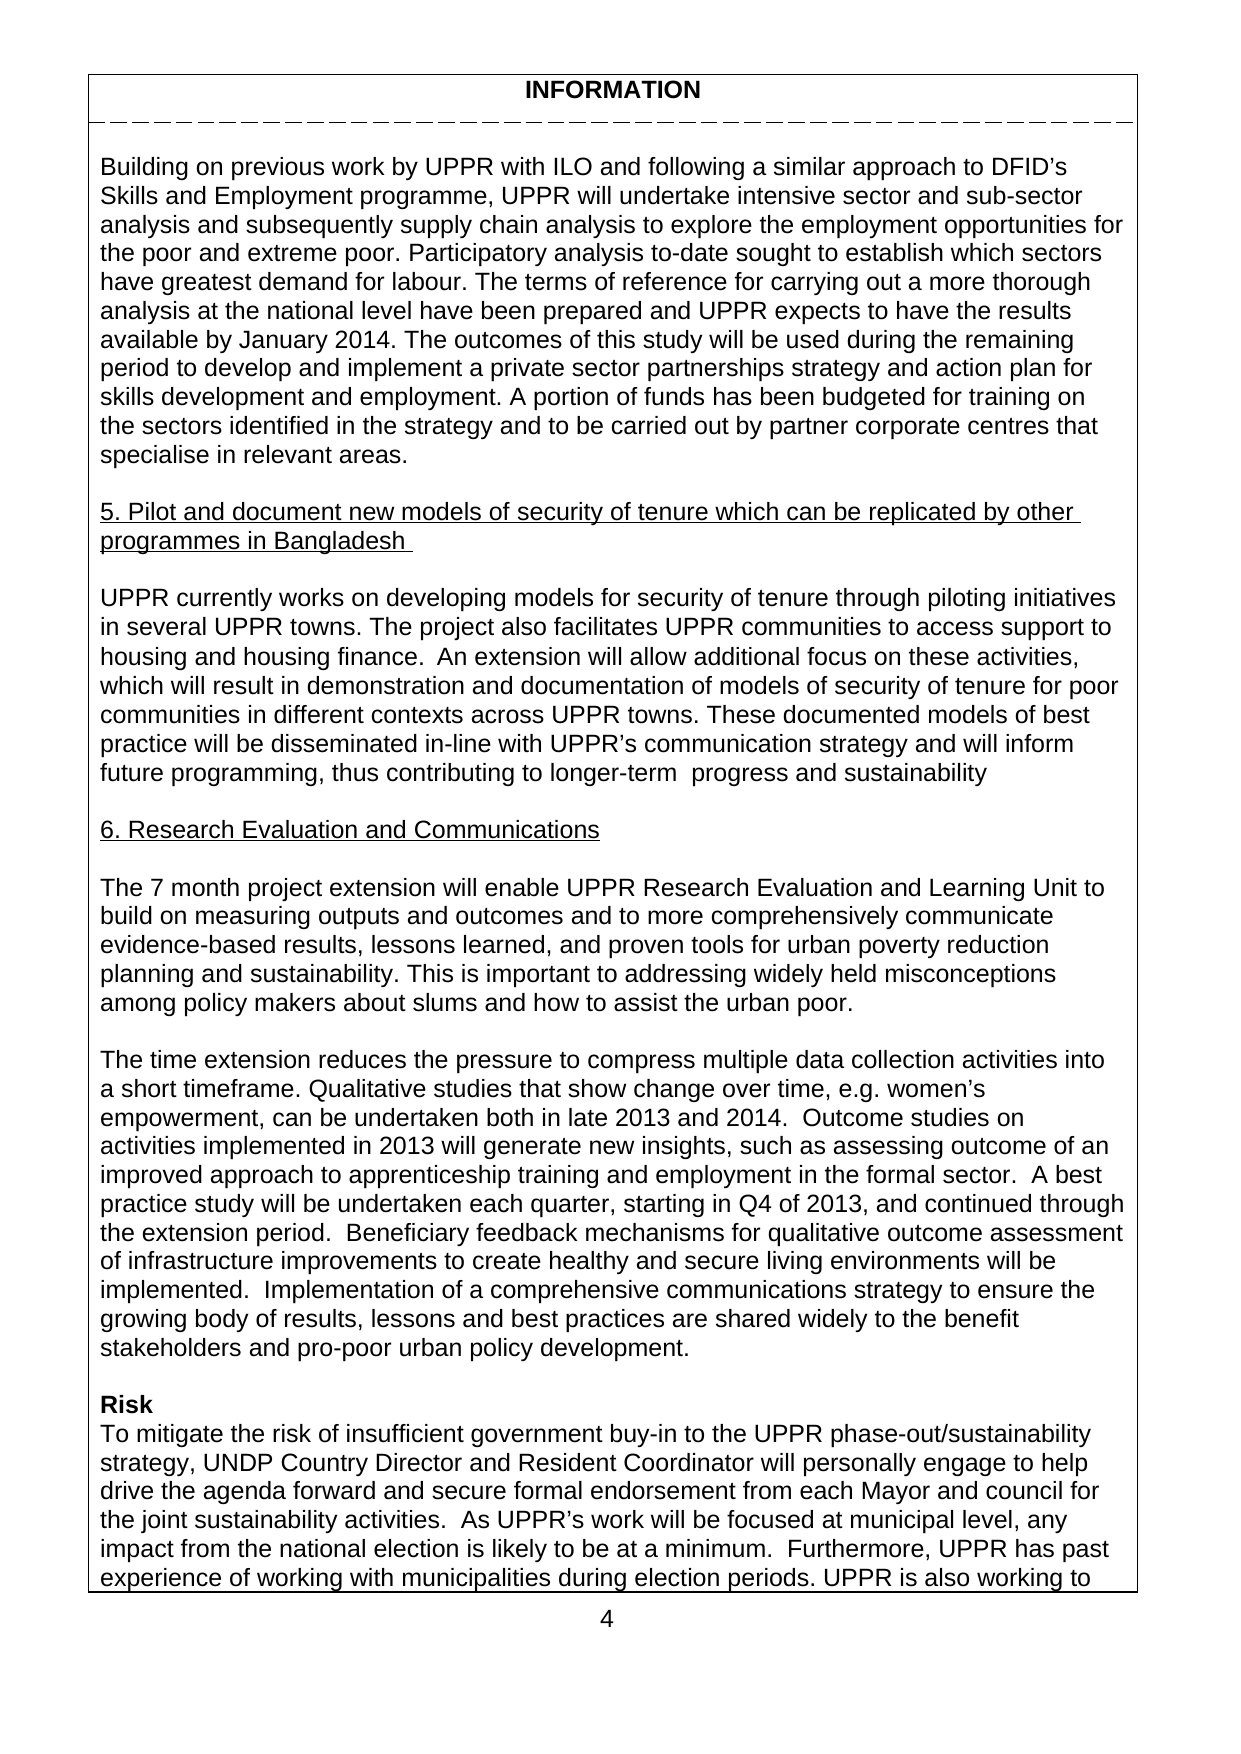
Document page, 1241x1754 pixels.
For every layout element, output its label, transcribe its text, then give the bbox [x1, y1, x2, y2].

table_cell In order to optimise and consolidate the contribution of UPPR to lifting urban poor people out of poverty and integrating them into the wider urban society, a moderate cost extension would give sufficient time for UPPR to ensure the sustainability of structures and results. It would also allow more opportunities to effectively communicate UPPR’s results, best practices and successful tools to those taking over and supporting urban poverty reduction interventions. Six new areas of activities will strengthen the sustainability of the project and provide a platform for any such future interventions. New activities 1. Strengthen community organisation structures and build capacity of local government institutions to support pro-poor policy development. Community-based organisation structures and savings and credit groups at the cluster level will be strengthened through a systematic approach which includes holding elections, conducting Community Action Planning (CAPs) and consolidating and monitoring Savings and Credit group activities and the Operations and Maintenance Fund activities. Stronger, more mature CDC Clusters will be identified and will be supported by UPPR to help build the capacity of weaker CDC Clusters. UPPR will build capacity of Local Government Institutions (LGIs) to support CDCs and support pro-poor policy. The roles and responsibilities to be assumed by the LGIs will be determined by conducting an institutional analysis and capacity needs assessment. Transfer of responsibilities to LGIs for some functions will follow a prescribed and gradual process which UPPR has designed for the phase-out period and is outlined in Figure 1. To support this transition, there will be on-going technical support from UPPR throughout the extended period. It is planned that the LGIs in all towns will have made progress and that at least six will have ‘satisfactory’ capacity by the end of the extended period in March 2015. Figure 1: Phases of LGI capacity building process 2. Integrate community organisations into local ward-level planning to facilitate stronger pro-poor planning by local government. UPPR has mobilised over 518,000 households into Primary Groups (PGs), Community Development Committees (CDCs a group of 2 – 300 PGs) and CDC Clusters (a total of 254 groupings of CDCs). The project will focus on enhancing the long term sustainability of these structures in four towns (10 Clusters) in order to develop a model for replication for officials in towns across Bangladesh. The activities will involve the realignment of CDCs into formally registered CDC Clusters that are consistent with official local ward level boundaries in order to integrate these communities into the urban structure. It is expected that this will facilitate more effective contribution /influence from poor urban communities into the design of ward and town level plans. It is hoped that the realignment will enable a three tier organisational structure 1) The PG as an informal body at neighbourhood level, 2) the CDC as semi-formal organisation at local ward level; and 3) a ward level governing body. Individual UPPR beneficiaries would own this ward level organisation and participate through their PGs and CDCs. If this structure proves effective, then the community-based organisations could act as partners (i.e. engage in partnership arrangements with other organisations/institutions) in future urban poverty reduction programmes. 3. Assess climate change risk and develop resilience strategies in UPPR communities. An integral component of the extension period will be conducting vulnerability assessments using UPPR Settlement Land Maps (SLMs) at town and ward levels. This will form the basis for development of plans containing measures for adaptation to climate change and enhancing the resilience of poor communities. Based on the available data in the SLMs, areas of assessment will include risk and vulnerability to environmental pollution, epidemics, and disasters, both man-made and natural. 4. Work with trainees, trainers and employers to help poor urban women access semi-skilled employment. Building on previous work by UPPR with ILO and following a similar approach to DFID’s Skills and Employment programme, UPPR will undertake intensive sector and sub-sector analysis and subsequently supply chain analysis to explore the employment opportunities for the poor and extreme poor. Participatory analysis to-date sought to establish which sectors have greatest demand for labour. The terms of reference for carrying out a more thorough analysis at the national level have been prepared and UPPR expects to have the results available by January 2014. The outcomes of this study will be used during the remaining period to develop and implement a private sector partnerships strategy and action plan for skills development and employment. A portion of funds has been budgeted for training on the sectors identified in the strategy and to be carried out by partner corporate centres that specialise in relevant areas. 5. Pilot and document new models of security of tenure which can be replicated by other programmes in Bangladesh UPPR currently works on developing models for security of tenure through piloting initiatives in several UPPR towns. The project also facilitates UPPR communities to access support to housing and housing finance. An extension will allow additional focus on these activities, which will result in demonstration and documentation of models of security of tenure for poor communities in different contexts across UPPR towns. These documented models of best practice will be disseminated in-line with UPPR’s communication strategy and will inform future programming, thus contributing to longer-term progress and sustainability 6. Research Evaluation and Communications The 7 month project extension will enable UPPR Research Evaluation and Learning Unit to build on measuring outputs and outcomes and to more comprehensively communicate evidence-based results, lessons learned, and proven tools for urban poverty reduction planning and sustainability. This is important to addressing widely held misconceptions among policy makers about slums and how to assist the urban poor. The time extension reduces the pressure to compress multiple data collection activities into a short timeframe. Qualitative studies that show change over time, e.g. women’s empowerment, can be undertaken both in late 2013 and 2014. Outcome studies on activities implemented in 2013 will generate new insights, such as assessing outcome of an improved approach to apprenticeship training and employment in the formal sector. A best practice study will be undertaken each quarter, starting in Q4 of 2013, and continued through the extension period. Beneficiary feedback mechanisms for qualitative outcome assessment of infrastructure improvements to create healthy and secure living environments will be implemented. Implementation of a comprehensive communications strategy to ensure the growing body of results, lessons and best practices are shared widely to the benefit stakeholders and pro-poor urban policy development. Risk To mitigate the risk of insufficient government buy-in to the UPPR phase-out/sustainability strategy, UNDP Country Director and Resident Coordinator will personally engage to help drive the agenda forward and secure formal endorsement from each Mayor and council for the joint sustainability activities. As UPPR’s work will be focused at municipal level, any impact from the national election is likely to be at a minimum. Furthermore, UPPR has past experience of working with municipalities during election periods. UPPR is also working to incentivise LGIs to invest in longer-term capacity development by prioritising those towns which commit to co-financing activities. This approach is also being increasingly adopted by other programmes in Bangladesh. Ownership will be further fostered by introducing an element of competition between Local Government Institutions (LGIs) through UPPR’s town grading system. Finally, CDC and CDC Cluster leads will be trained to continue the work and to demand support from LGIs. Oversight Throughout the extension period, governance structures such as the National Steering Committee and Project Management Board will be maintained, and, the Mutual Accountability Unit will continue to comprehensively assess compliance with project policies and procedures, including those on anti-corruption and fraud. VFM Systematic measurement of Value for Money will be integrated into the new activities from the outset and will be underpinned by an Economy, Efficiency, and Effectiveness approach. The table below sets out indicators and some expected unit costs for the extension period at both the effectiveness and efficiency levels. Budget [89, 122, 1137, 1591]
table_header INFORMATION [89, 75, 1137, 122]
